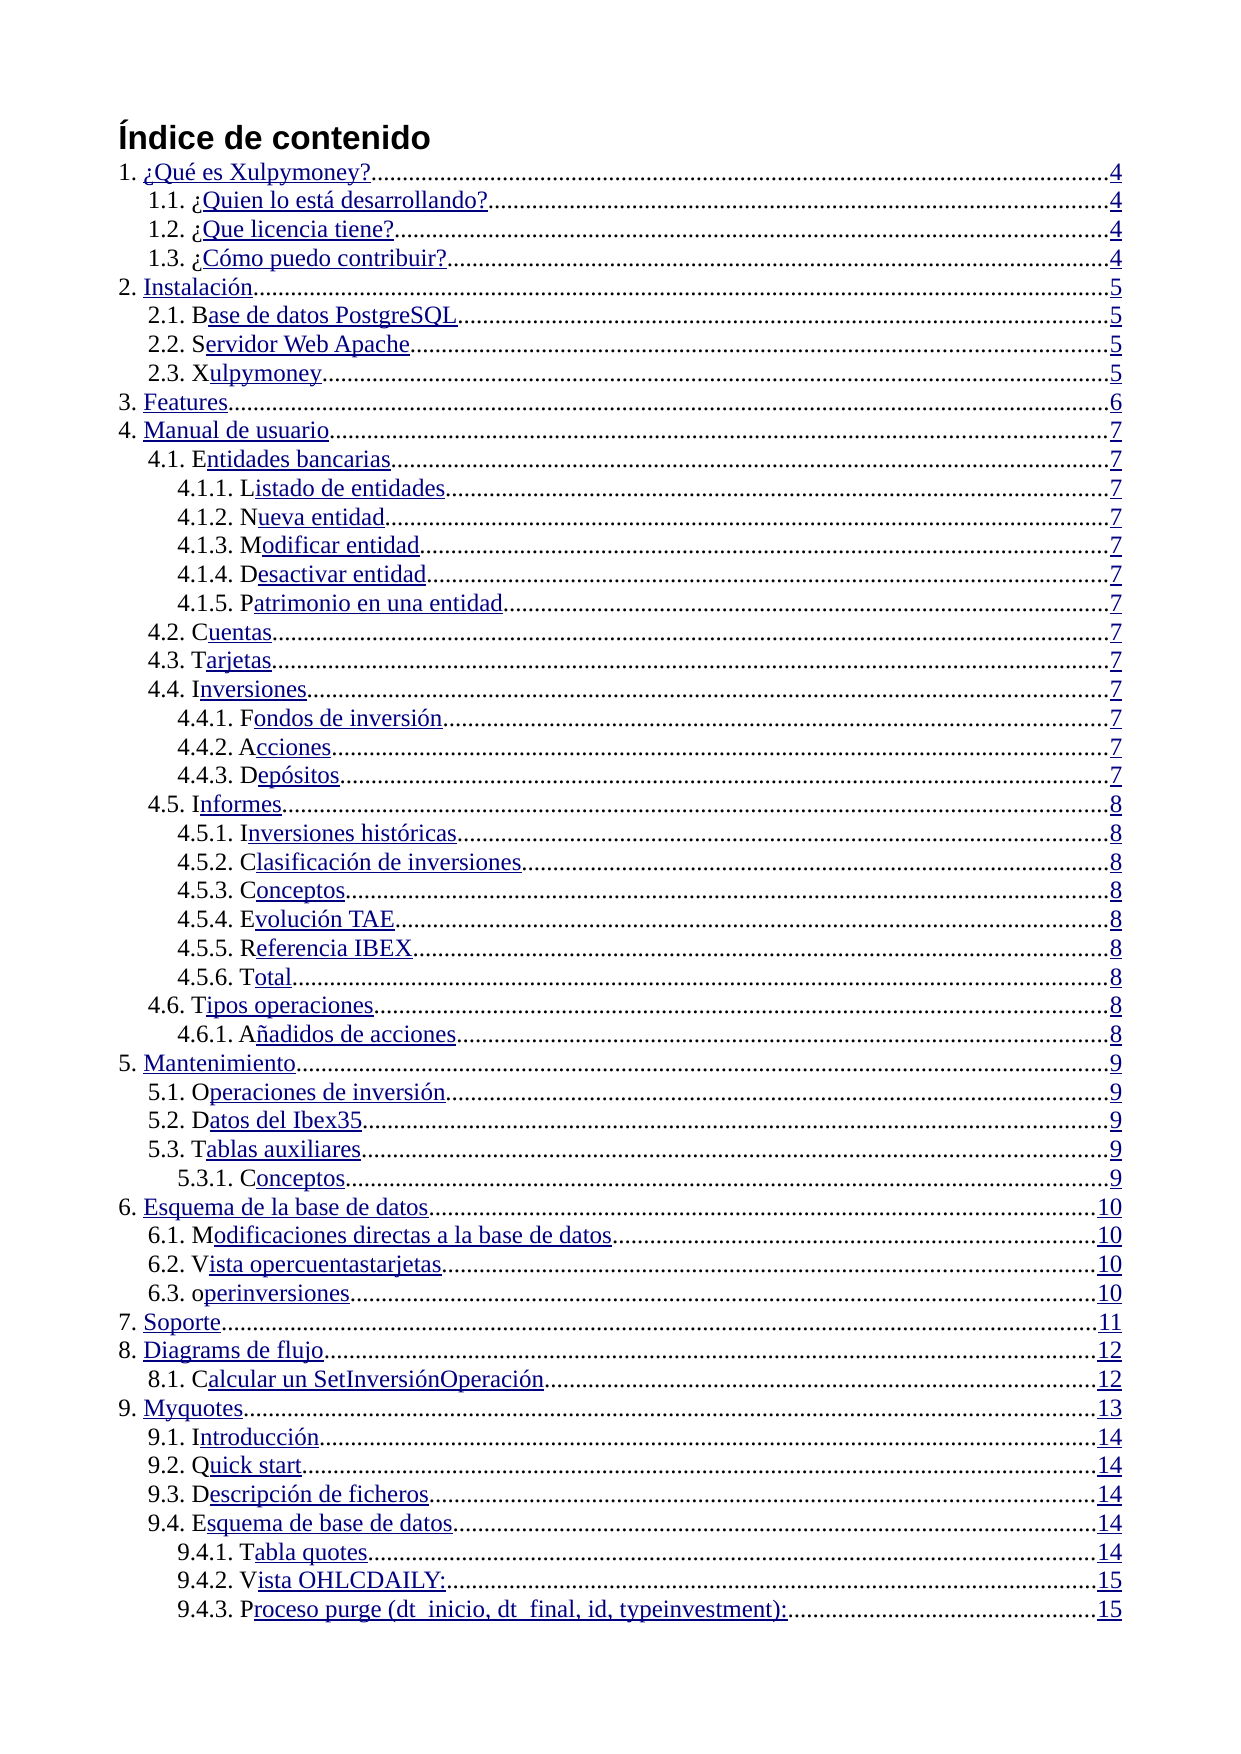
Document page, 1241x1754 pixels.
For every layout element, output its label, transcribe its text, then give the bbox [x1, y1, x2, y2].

subtitle Índice de contenido [118, 118, 1122, 157]
text 4.2. Cuentas 7 [148, 617, 1122, 645]
text 4.6. Tipos operaciones 8 [148, 990, 1122, 1019]
text 1.1. ¿Quien lo está desarrollando? 4 [148, 185, 1122, 214]
text 7. Soporte 11 [118, 1307, 1122, 1335]
text 9.3. Descripción de ficheros 14 [148, 1479, 1122, 1508]
text 9.4.1. Tabla quotes 14 [177, 1537, 1122, 1565]
text 6.2. Vista opercuentastarjetas 10 [148, 1249, 1122, 1278]
text 3. Features 6 [118, 387, 1122, 415]
text 1.2. ¿Que licencia tiene? 4 [148, 214, 1122, 243]
text 5.3.1. Conceptos 9 [177, 1163, 1122, 1192]
text 4.1.2. Nueva entidad 7 [177, 502, 1122, 530]
text 2.3. Xulpymoney 5 [148, 358, 1122, 387]
text 5.3. Tablas auxiliares 9 [148, 1134, 1122, 1163]
text 5.1. Operaciones de inversión 9 [148, 1077, 1122, 1105]
text 4.5.1. Inversiones históricas 8 [177, 818, 1122, 847]
text 5.2. Datos del Ibex35 9 [148, 1105, 1122, 1134]
text 2. Instalación 5 [118, 272, 1122, 300]
text 4.4. Inversiones 7 [148, 674, 1122, 703]
text 9.2. Quick start 14 [148, 1450, 1122, 1479]
text 2.2. Servidor Web Apache 5 [148, 329, 1122, 358]
text 6.3. operinversiones 10 [148, 1278, 1122, 1307]
text 4. Manual de usuario 7 [118, 415, 1122, 444]
text 6.1. Modificaciones directas a la base de datos 10 [148, 1220, 1122, 1249]
text 5. Mantenimiento 9 [118, 1048, 1122, 1077]
text 4.6.1. Añadidos de acciones 8 [177, 1019, 1122, 1048]
text 4.5.4. Evolución TAE 8 [177, 904, 1122, 933]
text 4.4.1. Fondos de inversión 7 [177, 703, 1122, 732]
text 1.3. ¿Cómo puedo contribuir? 4 [148, 243, 1122, 272]
text 4.1.1. Listado de entidades 7 [177, 473, 1122, 502]
text 4.4.3. Depósitos 7 [177, 760, 1122, 789]
text 4.1.4. Desactivar entidad 7 [177, 559, 1122, 588]
text 4.1.3. Modificar entidad 7 [177, 530, 1122, 559]
text 9.4.2. Vista OHLCDAILY: 15 [177, 1565, 1122, 1594]
text 4.5.3. Conceptos 8 [177, 875, 1122, 904]
text 9.1. Introducción 14 [148, 1422, 1122, 1450]
text 8.1. Calcular un SetInversiónOperación 12 [148, 1364, 1122, 1393]
text 9.4. Esquema de base de datos 14 [148, 1508, 1122, 1537]
text 9. Myquotes 13 [118, 1393, 1122, 1422]
text 2.1. Base de datos PostgreSQL 5 [148, 300, 1122, 329]
text 4.3. Tarjetas 7 [148, 645, 1122, 674]
text 8. Diagrams de flujo 12 [118, 1335, 1122, 1364]
text 4.5. Informes 8 [148, 789, 1122, 818]
text 1. ¿Qué es Xulpymoney? 4 [118, 157, 1122, 185]
text 4.1. Entidades bancarias 7 [148, 444, 1122, 473]
text 4.5.6. Total 8 [177, 962, 1122, 990]
text 4.4.2. Acciones 7 [177, 732, 1122, 760]
text 6. Esquema de la base de datos 10 [118, 1192, 1122, 1220]
text 4.5.2. Clasificación de inversiones 8 [177, 847, 1122, 875]
text 9.4.3. Proceso purge (dt_inicio, dt_final, id, typeinvestment): 15 [177, 1594, 1122, 1623]
text 4.1.5. Patrimonio en una entidad 7 [177, 588, 1122, 617]
text 4.5.5. Referencia IBEX 8 [177, 933, 1122, 962]
